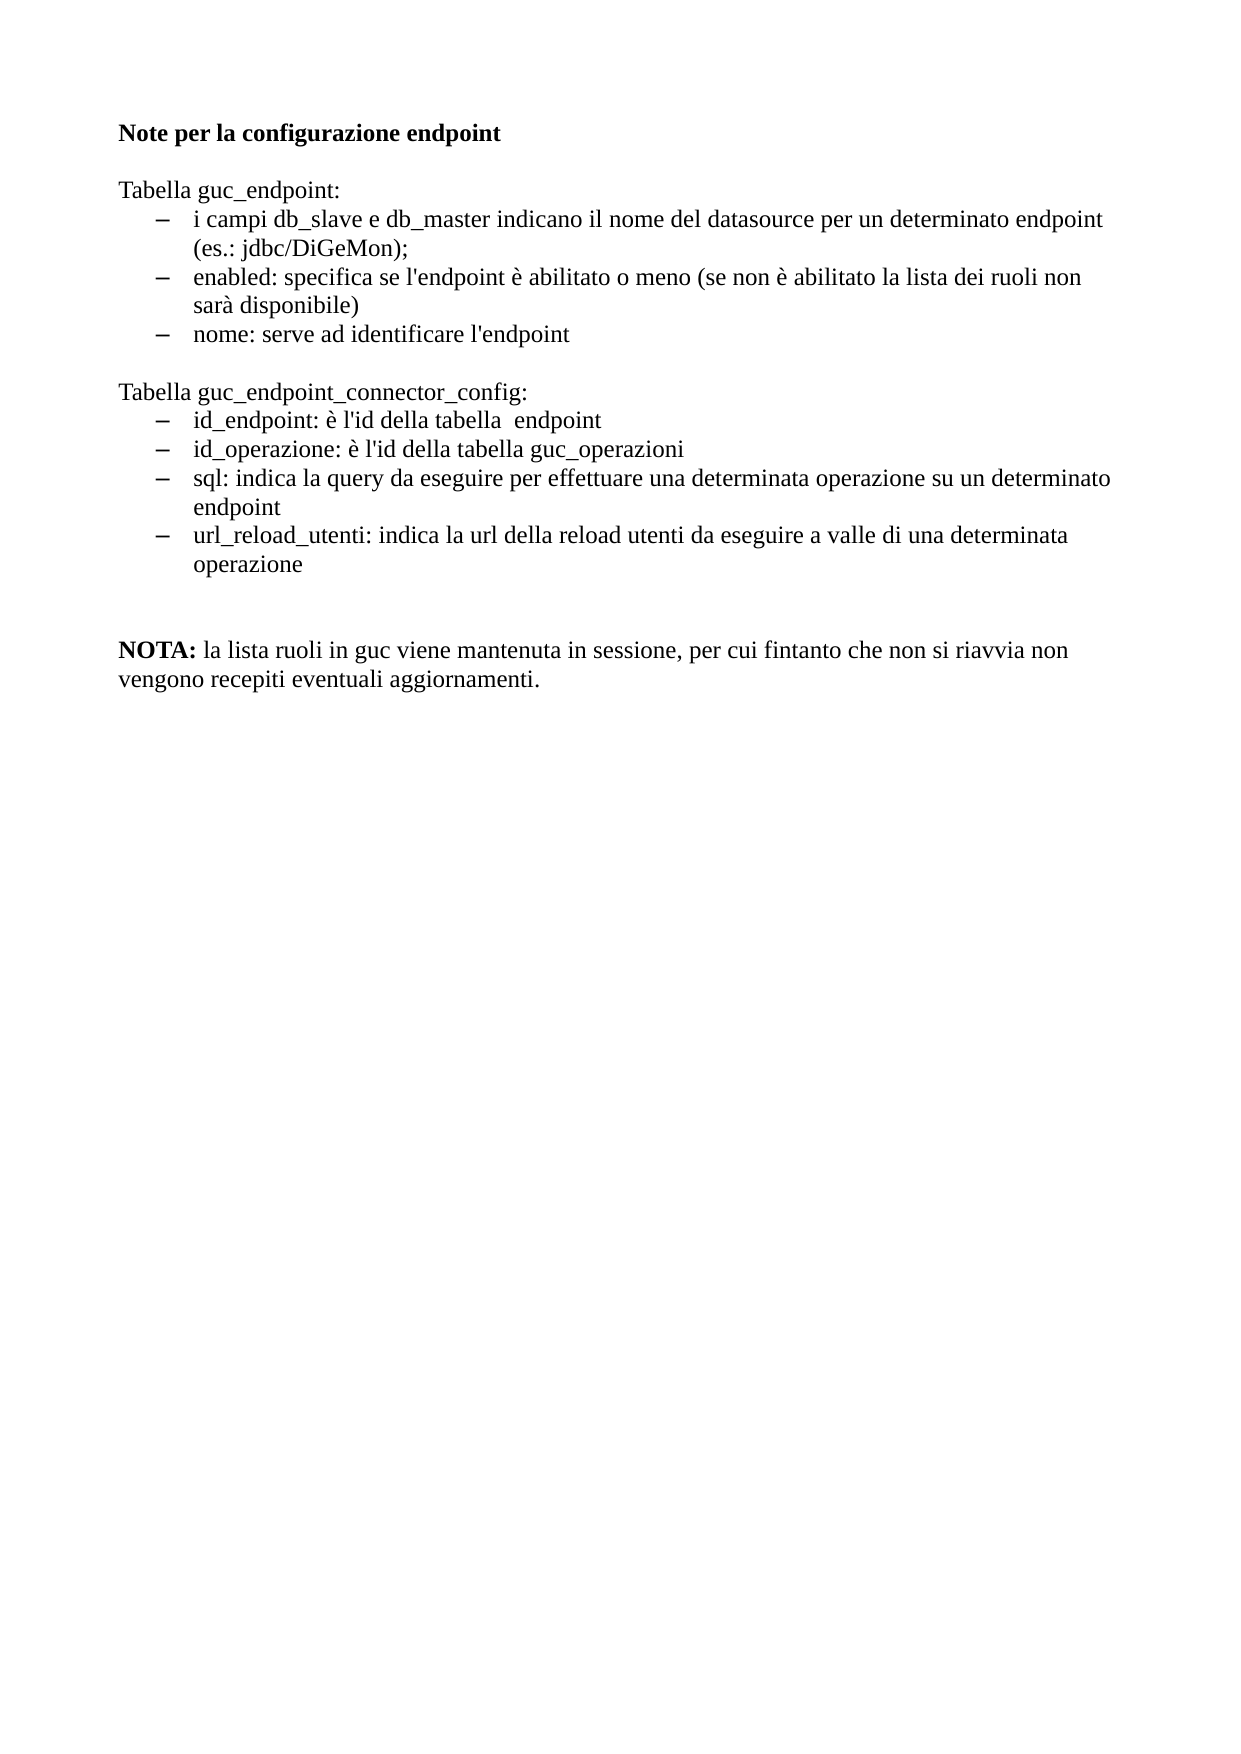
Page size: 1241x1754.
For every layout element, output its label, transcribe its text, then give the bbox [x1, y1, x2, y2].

list sql: indica la query da eseguire per effettuare una determinata operazione su un determinato endpoint [156, 463, 1122, 521]
list i campi db_slave e db_master indicano il nome del datasource per un determinato endpoint (es.: jdbc/DiGeMon); [156, 204, 1122, 262]
text Tabella guc_endpoint_connector_config: [118, 377, 1122, 406]
text Note per la configurazione endpoint [118, 118, 1122, 147]
list id_endpoint: è l'id della tabella endpoint [156, 406, 1122, 434]
list id_operazione: è l'id della tabella guc_operazioni [156, 434, 1122, 463]
text Tabella guc_endpoint: [118, 176, 1122, 204]
list nome: serve ad identificare l'endpoint [156, 319, 1122, 348]
list url_reload_utenti: indica la url della reload utenti da eseguire a valle di una determinata operazione [156, 521, 1122, 578]
text NOTA: la lista ruoli in guc viene mantenuta in sessione, per cui fintanto che non si riavvia non vengono recepiti eventuali aggiornamenti. [118, 636, 1122, 693]
list enabled: specifica se l'endpoint è abilitato o meno (se non è abilitato la lista dei ruoli non sarà disponibile) [156, 262, 1122, 319]
